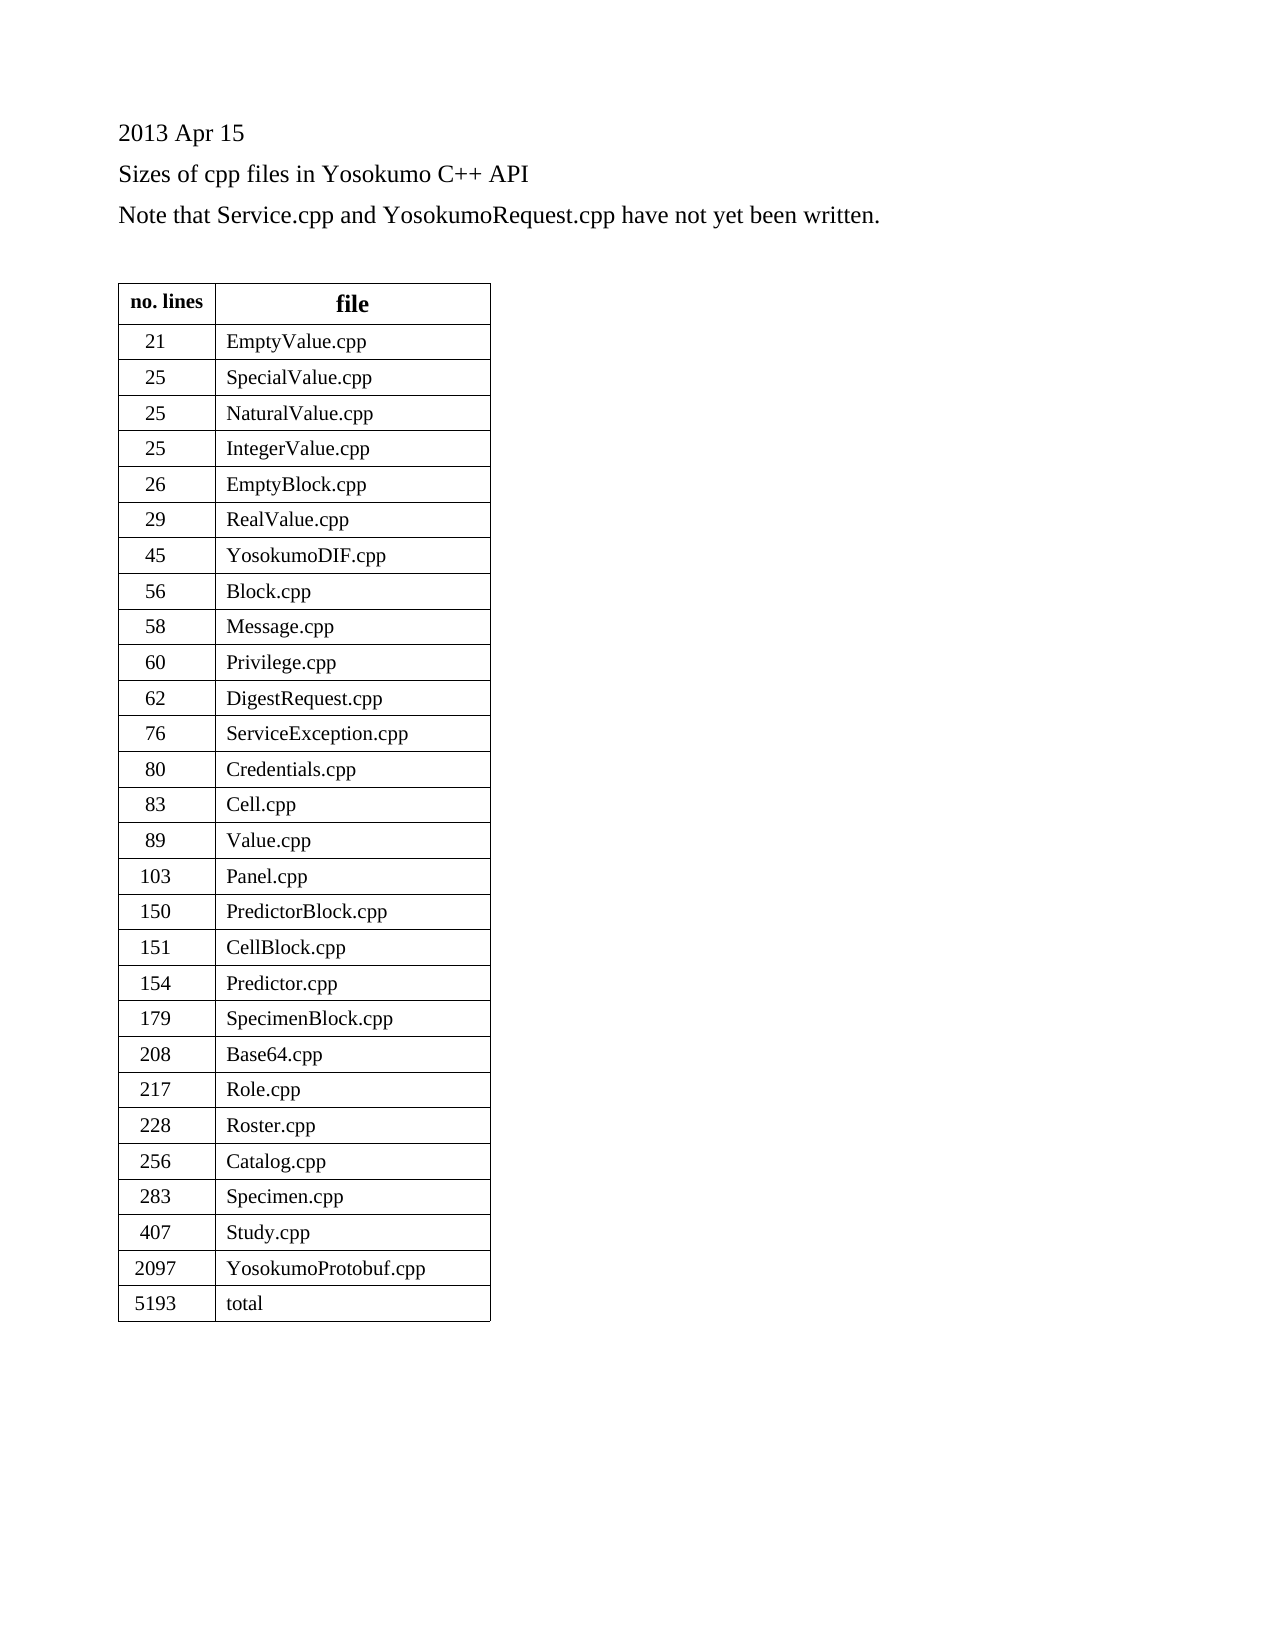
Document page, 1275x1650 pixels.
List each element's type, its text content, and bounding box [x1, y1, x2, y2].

table_cell 208 [119, 1037, 215, 1072]
table_cell Block.cpp [216, 574, 490, 608]
table_cell Message.cpp [216, 610, 490, 644]
table_cell 25 [119, 360, 215, 395]
table_cell EmptyBlock.cpp [216, 467, 490, 502]
table_cell 154 [119, 966, 215, 1000]
table_cell Panel.cpp [216, 859, 490, 893]
table_cell Roster.cpp [216, 1108, 490, 1143]
table_cell 45 [119, 538, 215, 573]
table_cell Value.cpp [216, 823, 490, 858]
table_cell 60 [119, 645, 215, 680]
table_cell Study.cpp [216, 1215, 490, 1250]
table_cell 217 [119, 1073, 215, 1107]
table_cell SpecialValue.cpp [216, 360, 490, 395]
table_cell 29 [119, 503, 215, 537]
table_cell 179 [119, 1001, 215, 1036]
table_cell 150 [119, 895, 215, 929]
table_cell YosokumoProtobuf.cpp [216, 1251, 490, 1285]
table_header file [216, 284, 490, 323]
table_cell 26 [119, 467, 215, 502]
table_cell IntegerValue.cpp [216, 431, 490, 466]
table_cell Credentials.cpp [216, 752, 490, 787]
table_cell 228 [119, 1108, 215, 1143]
text Sizes of cpp files in Yosokumo C++ API [118, 159, 1157, 188]
table_cell CellBlock.cpp [216, 930, 490, 965]
table_cell Catalog.cpp [216, 1144, 490, 1178]
table_cell 56 [119, 574, 215, 608]
text 2013 Apr 15 [118, 118, 1157, 147]
table_cell 5193 [119, 1286, 215, 1321]
table_cell 58 [119, 610, 215, 644]
table_cell Cell.cpp [216, 788, 490, 822]
table_cell 2097 [119, 1251, 215, 1285]
table_cell 103 [119, 859, 215, 893]
table_cell DigestRequest.cpp [216, 681, 490, 715]
table_cell 62 [119, 681, 215, 715]
table_cell 256 [119, 1144, 215, 1178]
table_cell 407 [119, 1215, 215, 1250]
table_cell NaturalValue.cpp [216, 396, 490, 430]
table_cell SpecimenBlock.cpp [216, 1001, 490, 1036]
table_cell ServiceException.cpp [216, 716, 490, 751]
table_cell RealValue.cpp [216, 503, 490, 537]
table_cell Base64.cpp [216, 1037, 490, 1072]
table_cell 21 [119, 325, 215, 359]
table_cell Role.cpp [216, 1073, 490, 1107]
table_header no. lines [119, 284, 215, 323]
table_cell PredictorBlock.cpp [216, 895, 490, 929]
table_cell Predictor.cpp [216, 966, 490, 1000]
table_cell EmptyValue.cpp [216, 325, 490, 359]
table_cell total [216, 1286, 490, 1321]
table_cell 283 [119, 1180, 215, 1214]
table_cell 25 [119, 431, 215, 466]
table_cell 151 [119, 930, 215, 965]
table_cell YosokumoDIF.cpp [216, 538, 490, 573]
table_cell 83 [119, 788, 215, 822]
table_cell 25 [119, 396, 215, 430]
table_cell 89 [119, 823, 215, 858]
table_cell 76 [119, 716, 215, 751]
table_cell Privilege.cpp [216, 645, 490, 680]
table_cell 80 [119, 752, 215, 787]
text Note that Service.cpp and YosokumoRequest.cpp have not yet been written. [118, 201, 1157, 229]
table_cell Specimen.cpp [216, 1180, 490, 1214]
